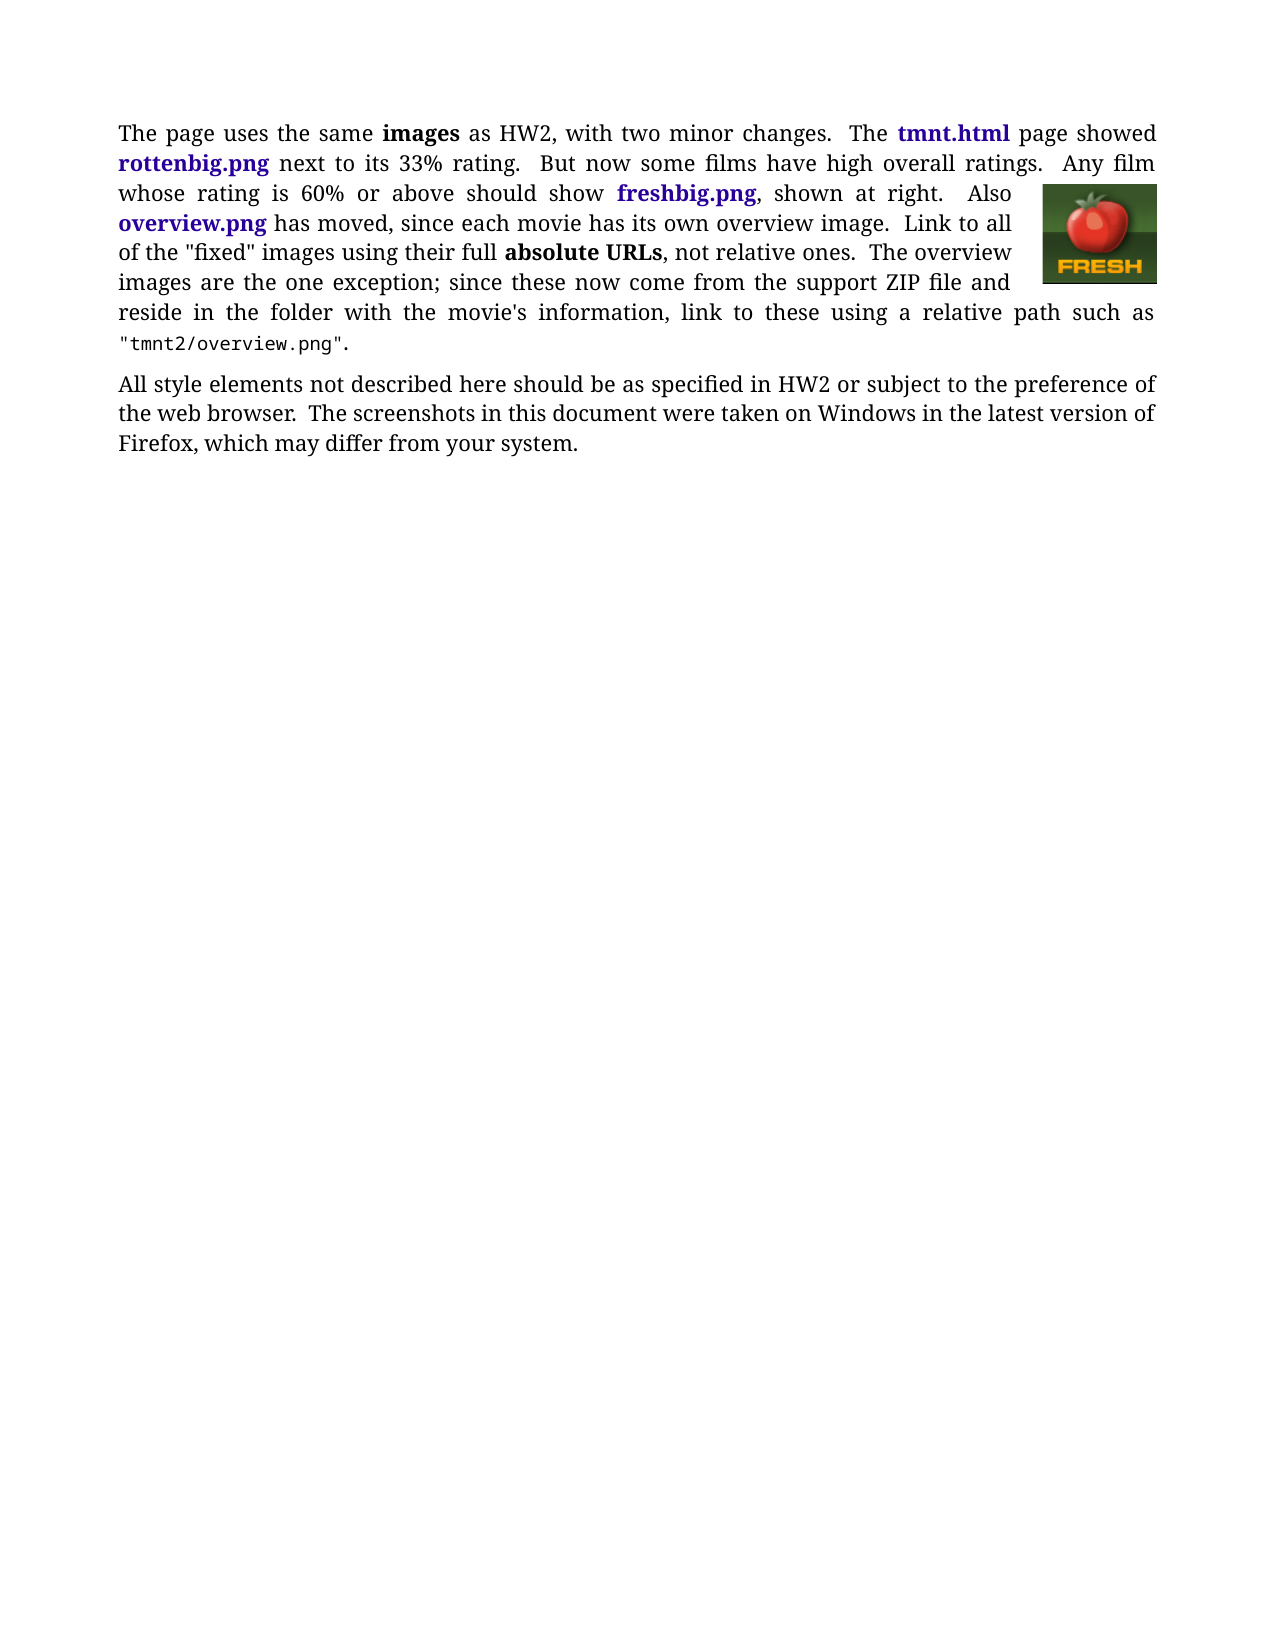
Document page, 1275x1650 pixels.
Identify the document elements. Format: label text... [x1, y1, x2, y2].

text All style elements not described here should be as specified in HW2 or subject to the preference of the web browser. The screenshots in this document were taken on Windows in the latest version of Firefox, which may differ from your system. [118, 368, 1157, 458]
text The page uses the same images as HW2, with two minor changes. The tmnt.html page showed rottenbig.png next to its 33% rating. But now some films have high overall ratings. Any film whose rating is 60% or above should show freshbig.png, shown at right. Also overview.png has moved, since each movie has its own overview image. Link to all of the "fixed" images using their full absolute URLs, not relative ones. The overview images are the one exception; since these now come from the support ZIP file and reside in the folder with the movie's information, link to these using a relative path such as "tmnt2/overview.png". [118, 118, 1157, 356]
picture [1042, 184, 1157, 284]
